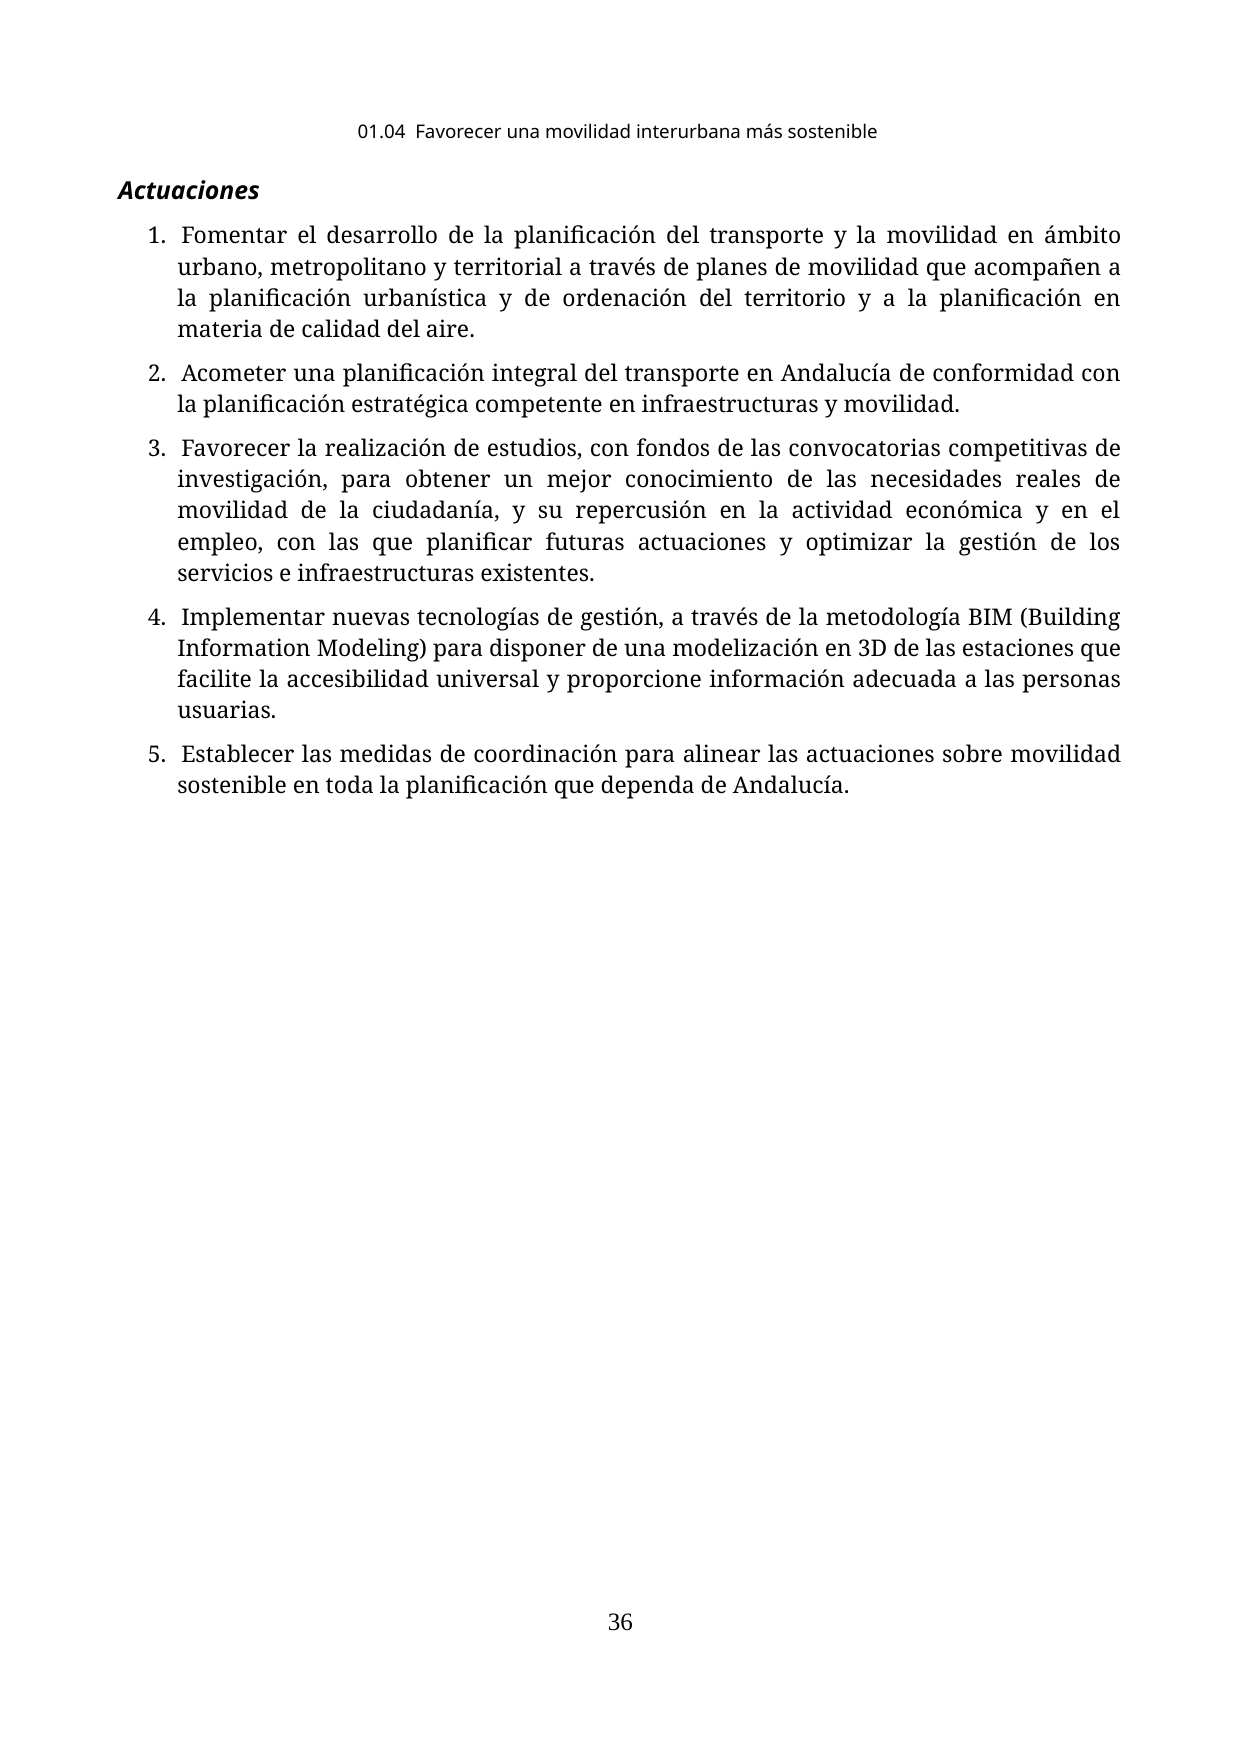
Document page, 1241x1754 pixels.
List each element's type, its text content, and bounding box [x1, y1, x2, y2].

list Acometer una planificación integral del transporte en Andalucía de conformidad con la planificación estratégica competente en infraestructuras y movilidad. [148, 357, 1122, 419]
list Establecer las medidas de coordinación para alinear las actuaciones sobre movilidad sostenible en toda la planificación que dependa de Andalucía. [148, 738, 1122, 801]
subtitle Actuaciones [118, 173, 1122, 207]
list Favorecer la realización de estudios, con fondos de las convocatorias competitivas de investigación, para obtener un mejor conocimiento de las necesidades reales de movilidad de la ciudadanía, y su repercusión en la actividad económica y en el empleo, con las que planificar futuras actuaciones y optimizar la gestión de los servicios e infraestructuras existentes. [148, 432, 1122, 588]
list Fomentar el desarrollo de la planificación del transporte y la movilidad en ámbito urbano, metropolitano y territorial a través de planes de movilidad que acompañen a la planificación urbanística y de ordenación del territorio y a la planificación en materia de calidad del aire. [148, 219, 1122, 344]
list Implementar nuevas tecnologías de gestión, a través de la metodología BIM (Building Information Modeling) para disponer de una modelización en 3D de las estaciones que facilite la accesibilidad universal y proporcione información adecuada a las personas usuarias. [148, 601, 1122, 726]
